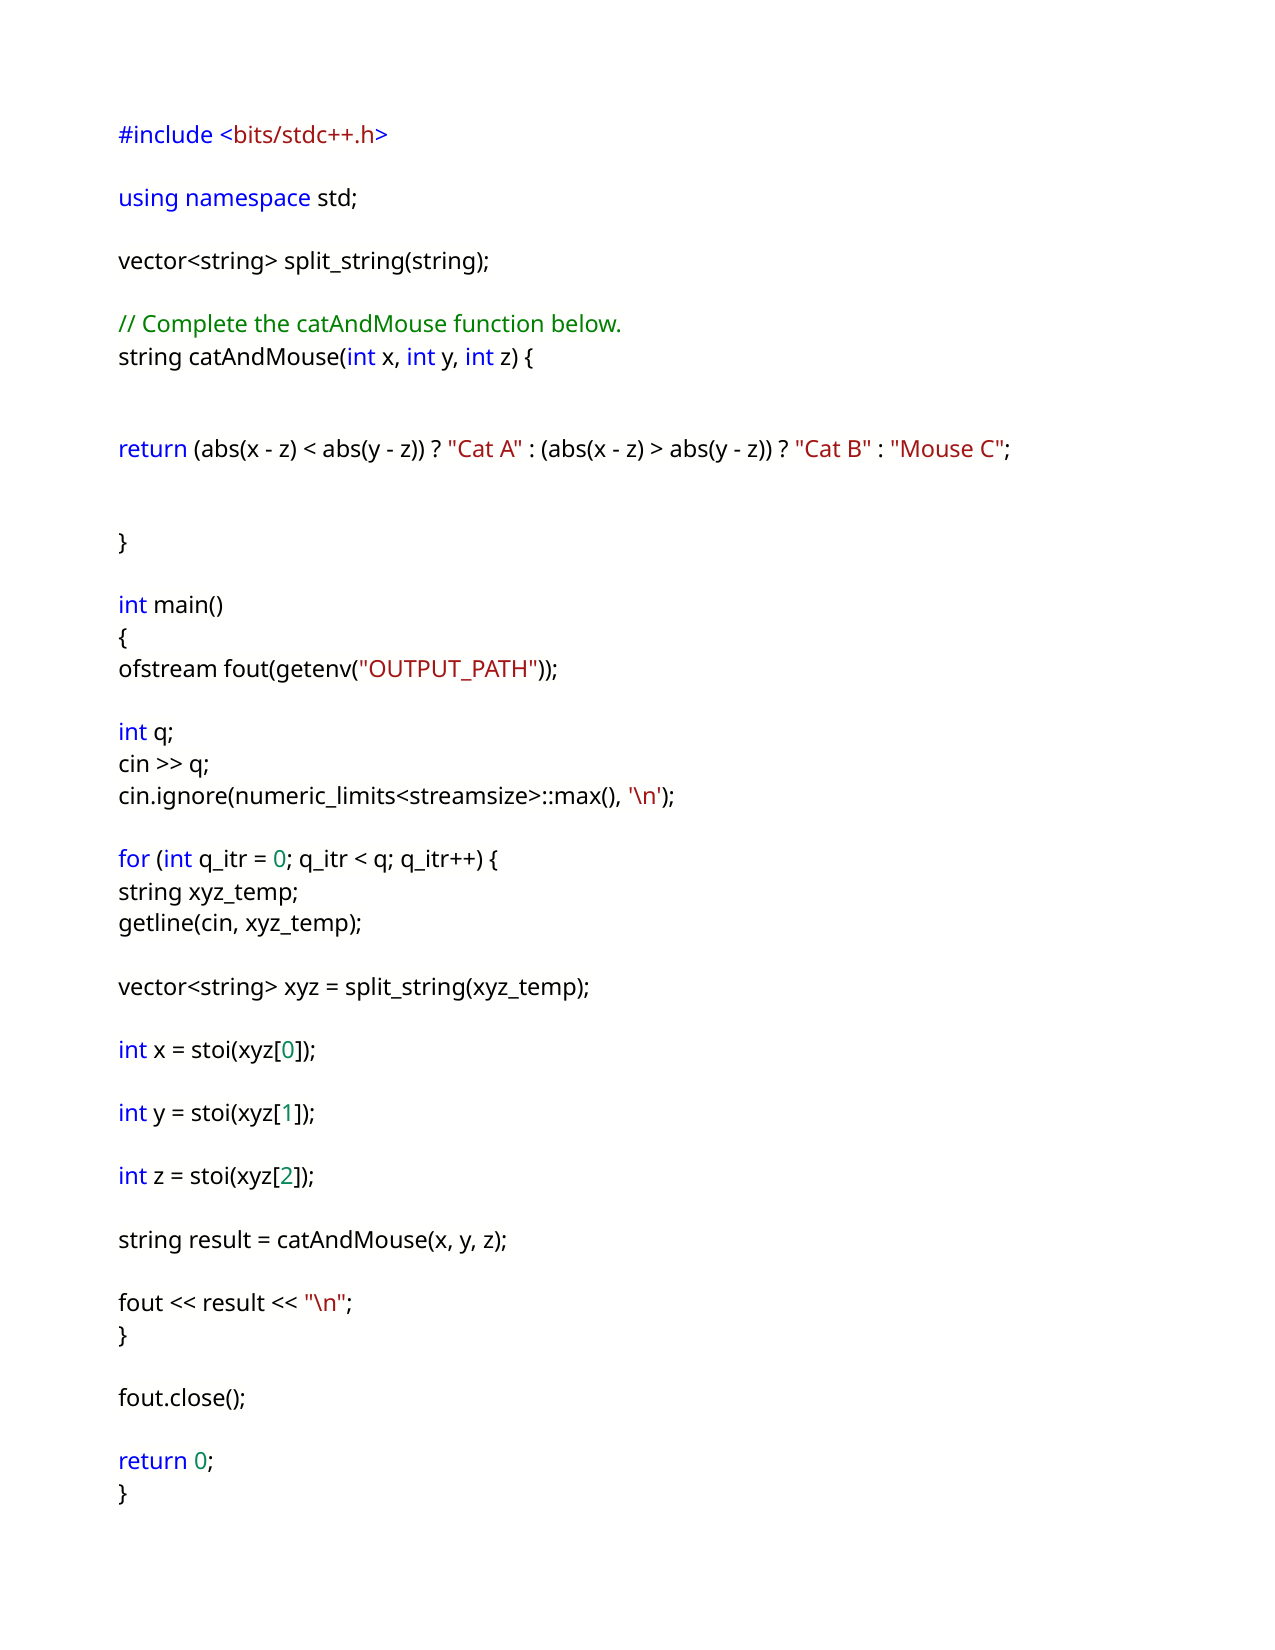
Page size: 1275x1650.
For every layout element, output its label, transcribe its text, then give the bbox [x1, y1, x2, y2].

text vector<string> split_string(string); [118, 244, 1157, 277]
text int y = stoi(xyz[1]); [118, 1096, 1157, 1128]
text for (int q_itr = 0; q_itr < q; q_itr++) { [118, 843, 1157, 875]
text int main() [118, 588, 1157, 620]
text ofstream fout(getenv("OUTPUT_PATH")); [118, 652, 1157, 684]
text getline(cin, xyz_temp); [118, 907, 1157, 939]
text } [118, 525, 1157, 557]
text // Complete the catAndMouse function below. [118, 308, 1157, 340]
text cin >> q; [118, 748, 1157, 779]
text return (abs(x - z) < abs(y - z)) ? "Cat A" : (abs(x - z) > abs(y - z)) ? "Cat B" : "Mouse C"; [118, 432, 1157, 464]
text int z = stoi(xyz[2]); [118, 1160, 1157, 1192]
text return 0; [118, 1444, 1157, 1477]
text int q; [118, 716, 1157, 748]
text int x = stoi(xyz[0]); [118, 1033, 1157, 1065]
text using namespace std; [118, 181, 1157, 213]
text fout << result << "\n"; [118, 1286, 1157, 1318]
text fout.close(); [118, 1381, 1157, 1413]
text cin.ignore(numeric_limits<streamsize>::max(), '\n'); [118, 779, 1157, 812]
text string result = catAndMouse(x, y, z); [118, 1223, 1157, 1255]
text string catAndMouse(int x, int y, int z) { [118, 340, 1157, 372]
text } [118, 1477, 1157, 1508]
text #include <bits/stdc++.h> [118, 118, 1157, 150]
text } [118, 1318, 1157, 1350]
text vector<string> xyz = split_string(xyz_temp); [118, 970, 1157, 1002]
text string xyz_temp; [118, 875, 1157, 907]
text { [118, 620, 1157, 652]
